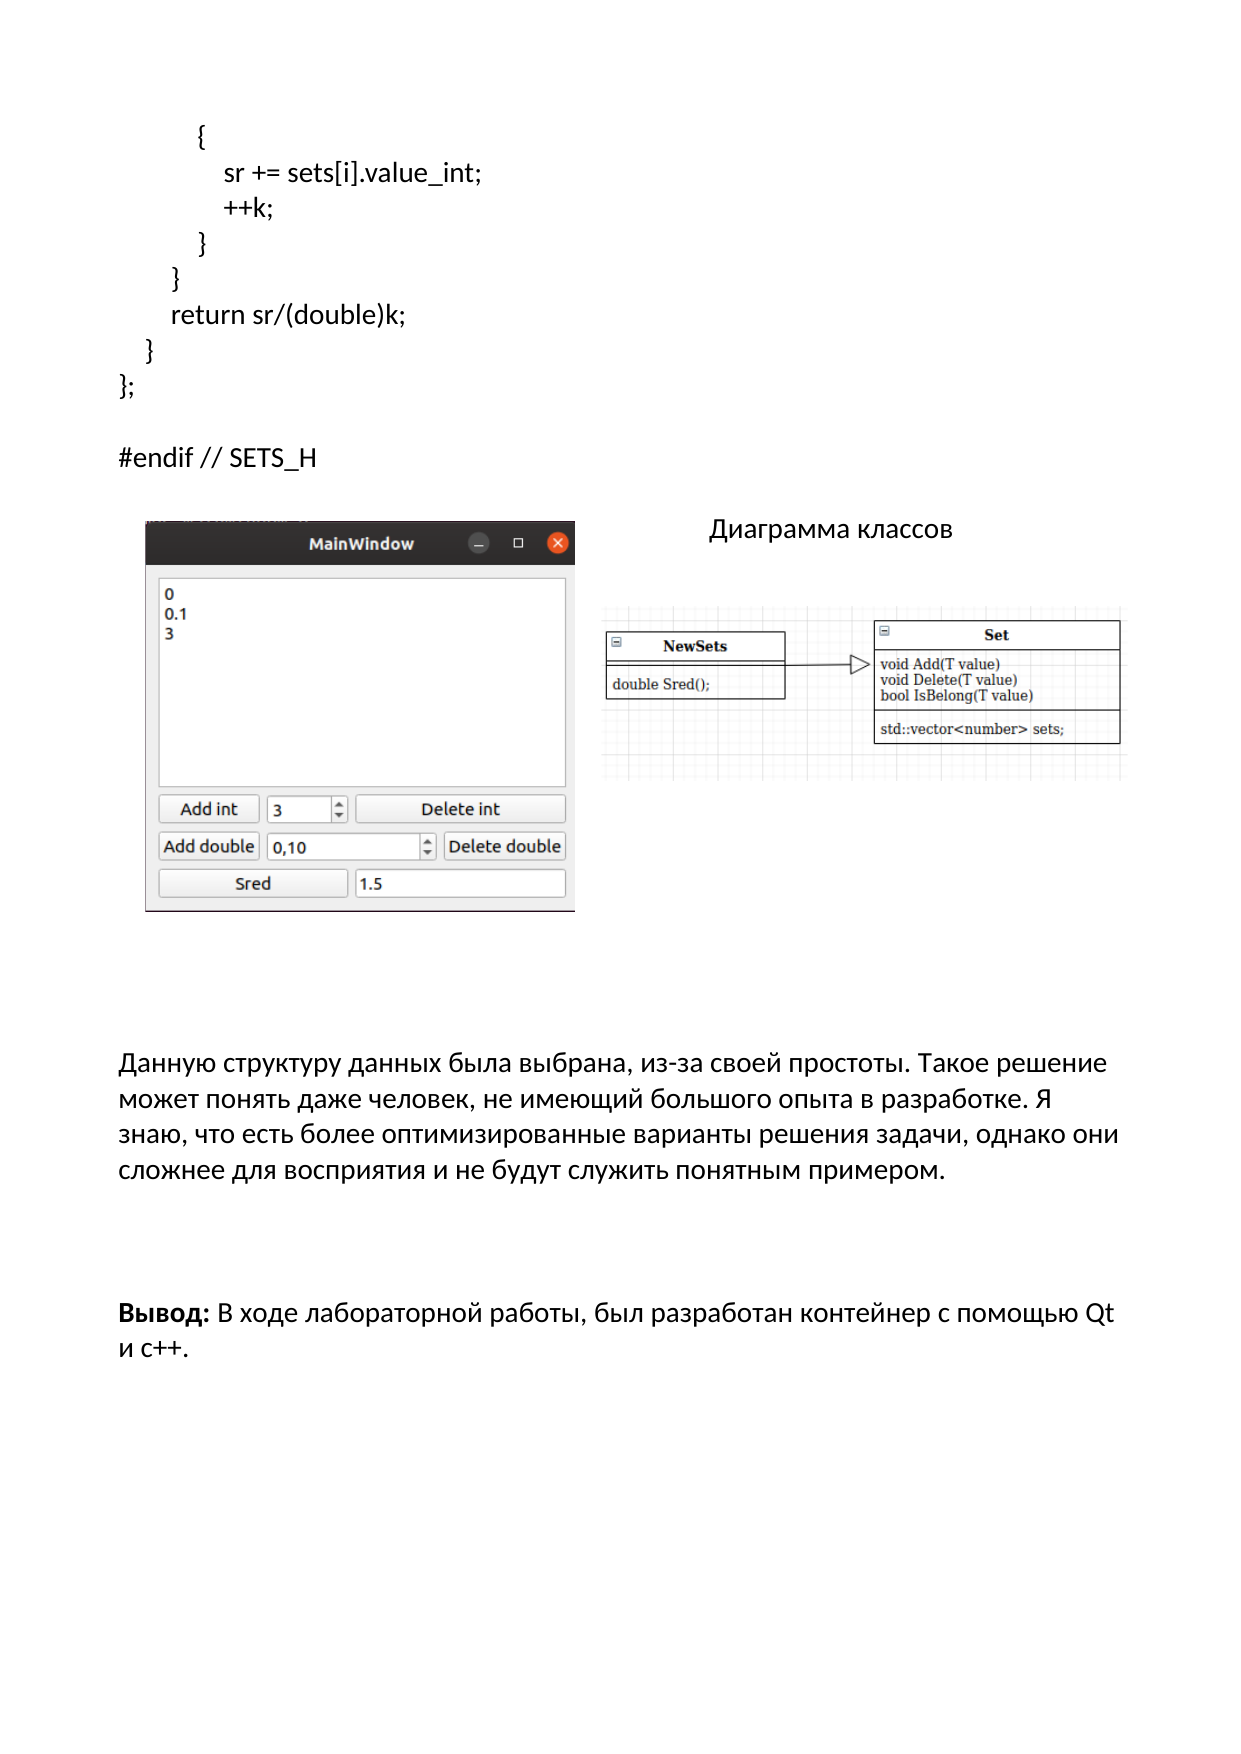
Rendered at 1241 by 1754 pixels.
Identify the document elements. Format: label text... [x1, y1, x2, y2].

text return sr/(double)k; [118, 296, 1122, 332]
text }; [118, 367, 1122, 403]
text } [118, 261, 1122, 296]
text } [118, 225, 1122, 261]
text } [118, 332, 1122, 367]
picture [724, 606, 1013, 754]
picture [145, 521, 288, 837]
text Диаграмма классов [118, 510, 1122, 546]
text ++k; [118, 189, 1122, 225]
text #endif // SETS_H [118, 439, 1122, 474]
text sr += sets[i].value_int; [118, 154, 1122, 189]
text { [118, 118, 1122, 154]
text Данную структуру данных была выбрана, из-за своей простоты. Такое решение может понять даже человек, не имеющий большого опыта в разработке. Я знаю, что есть более оптимизированные варианты решения задачи, однако они сложнее для восприятия и не будут служить понятным примером. [118, 1044, 1122, 1187]
text Вывод: В ходе лабораторной работы, был разработан контейнер с помощью Qt и с++. [118, 1294, 1122, 1365]
